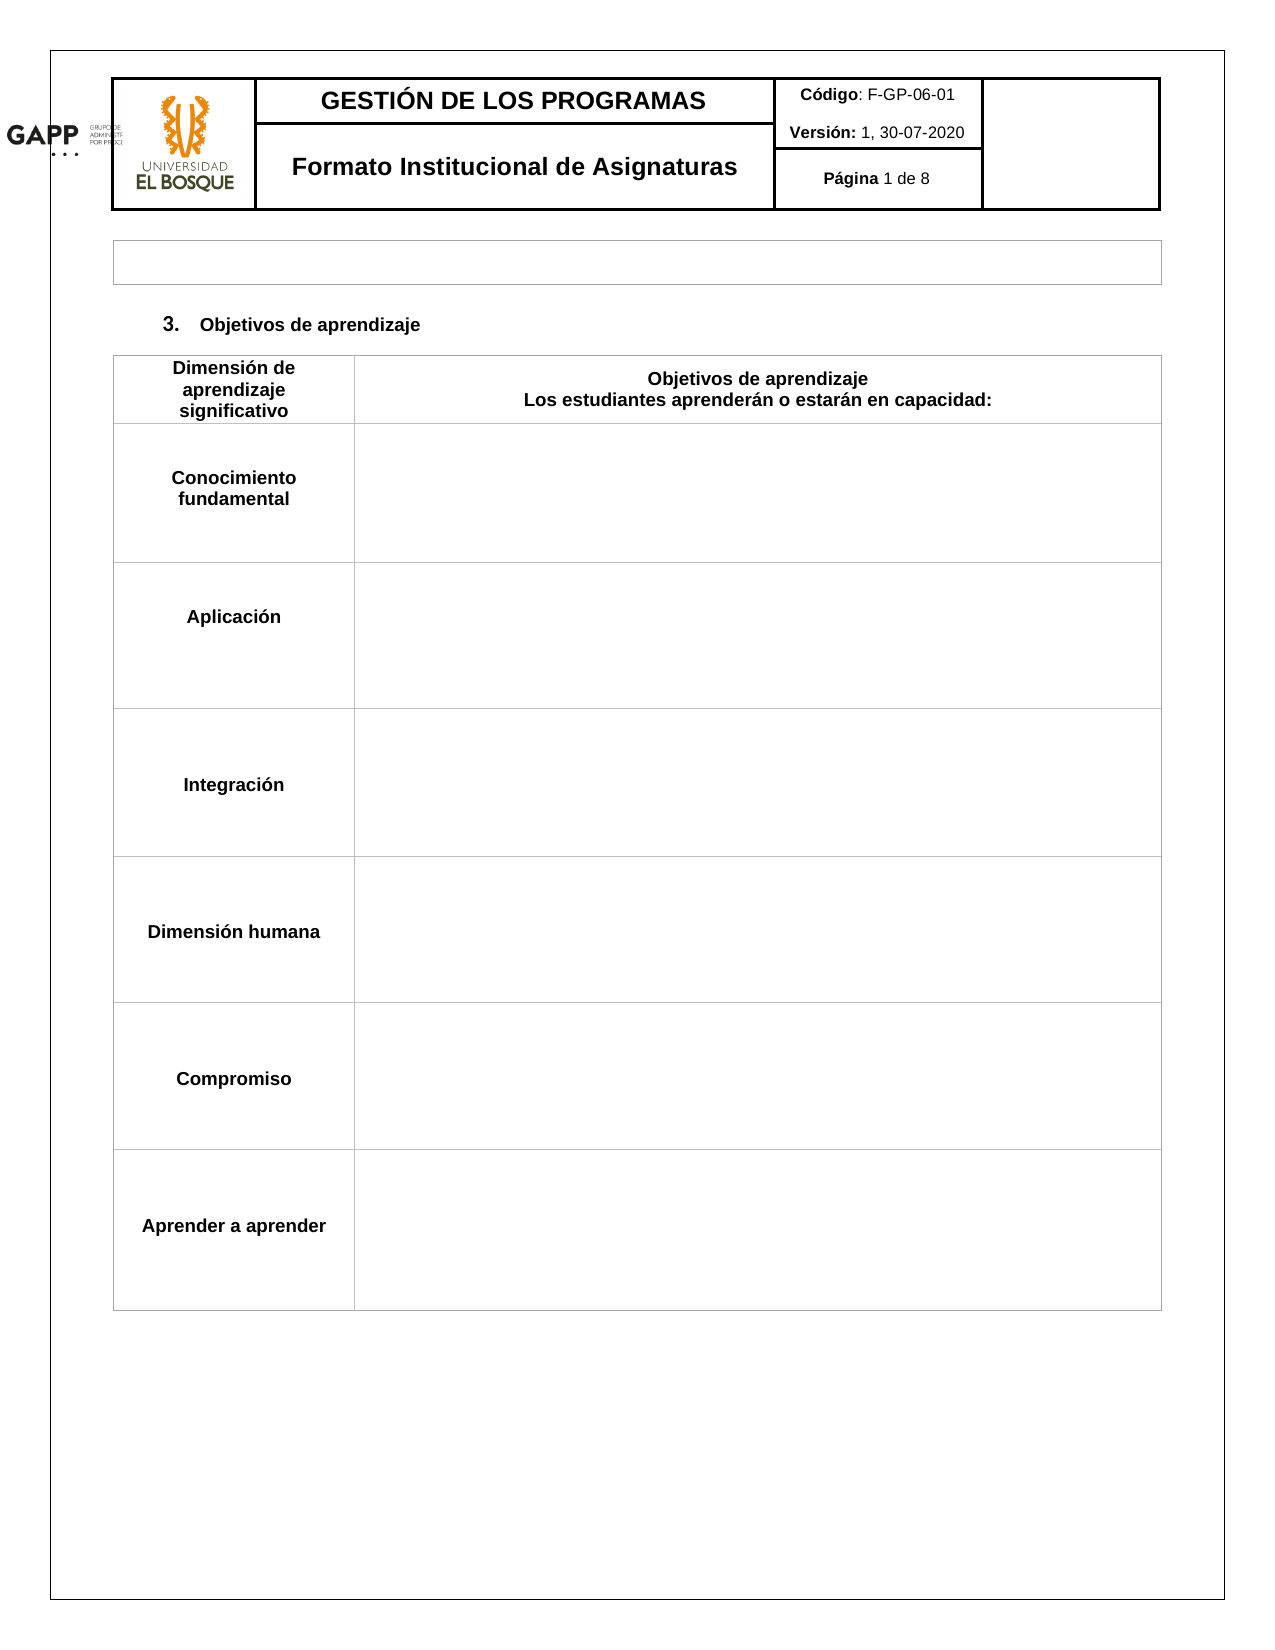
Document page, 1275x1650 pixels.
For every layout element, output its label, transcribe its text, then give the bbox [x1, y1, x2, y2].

table_cell Conocimiento fundamental [114, 424, 354, 562]
table_cell [355, 709, 1161, 856]
table_cell [355, 1003, 1161, 1149]
table_cell [355, 857, 1161, 1002]
table_cell Objetivos de aprendizaje Los estudiantes aprenderán o estarán en capacidad: [355, 356, 1161, 422]
table_cell [355, 1150, 1161, 1310]
table_cell Objetivos de aprendizaje [113, 285, 1162, 355]
table_cell Aplicación [114, 563, 354, 708]
table_cell Compromiso [114, 1003, 354, 1149]
table_cell [355, 563, 1161, 708]
table_cell [355, 424, 1161, 562]
table_cell Dimensión humana [114, 857, 354, 1002]
table_cell Integración [114, 709, 354, 856]
table_cell Aprender a aprender [114, 1150, 354, 1310]
table_cell [114, 241, 1161, 284]
table_cell Dimensión de aprendizaje significativo [114, 356, 354, 422]
